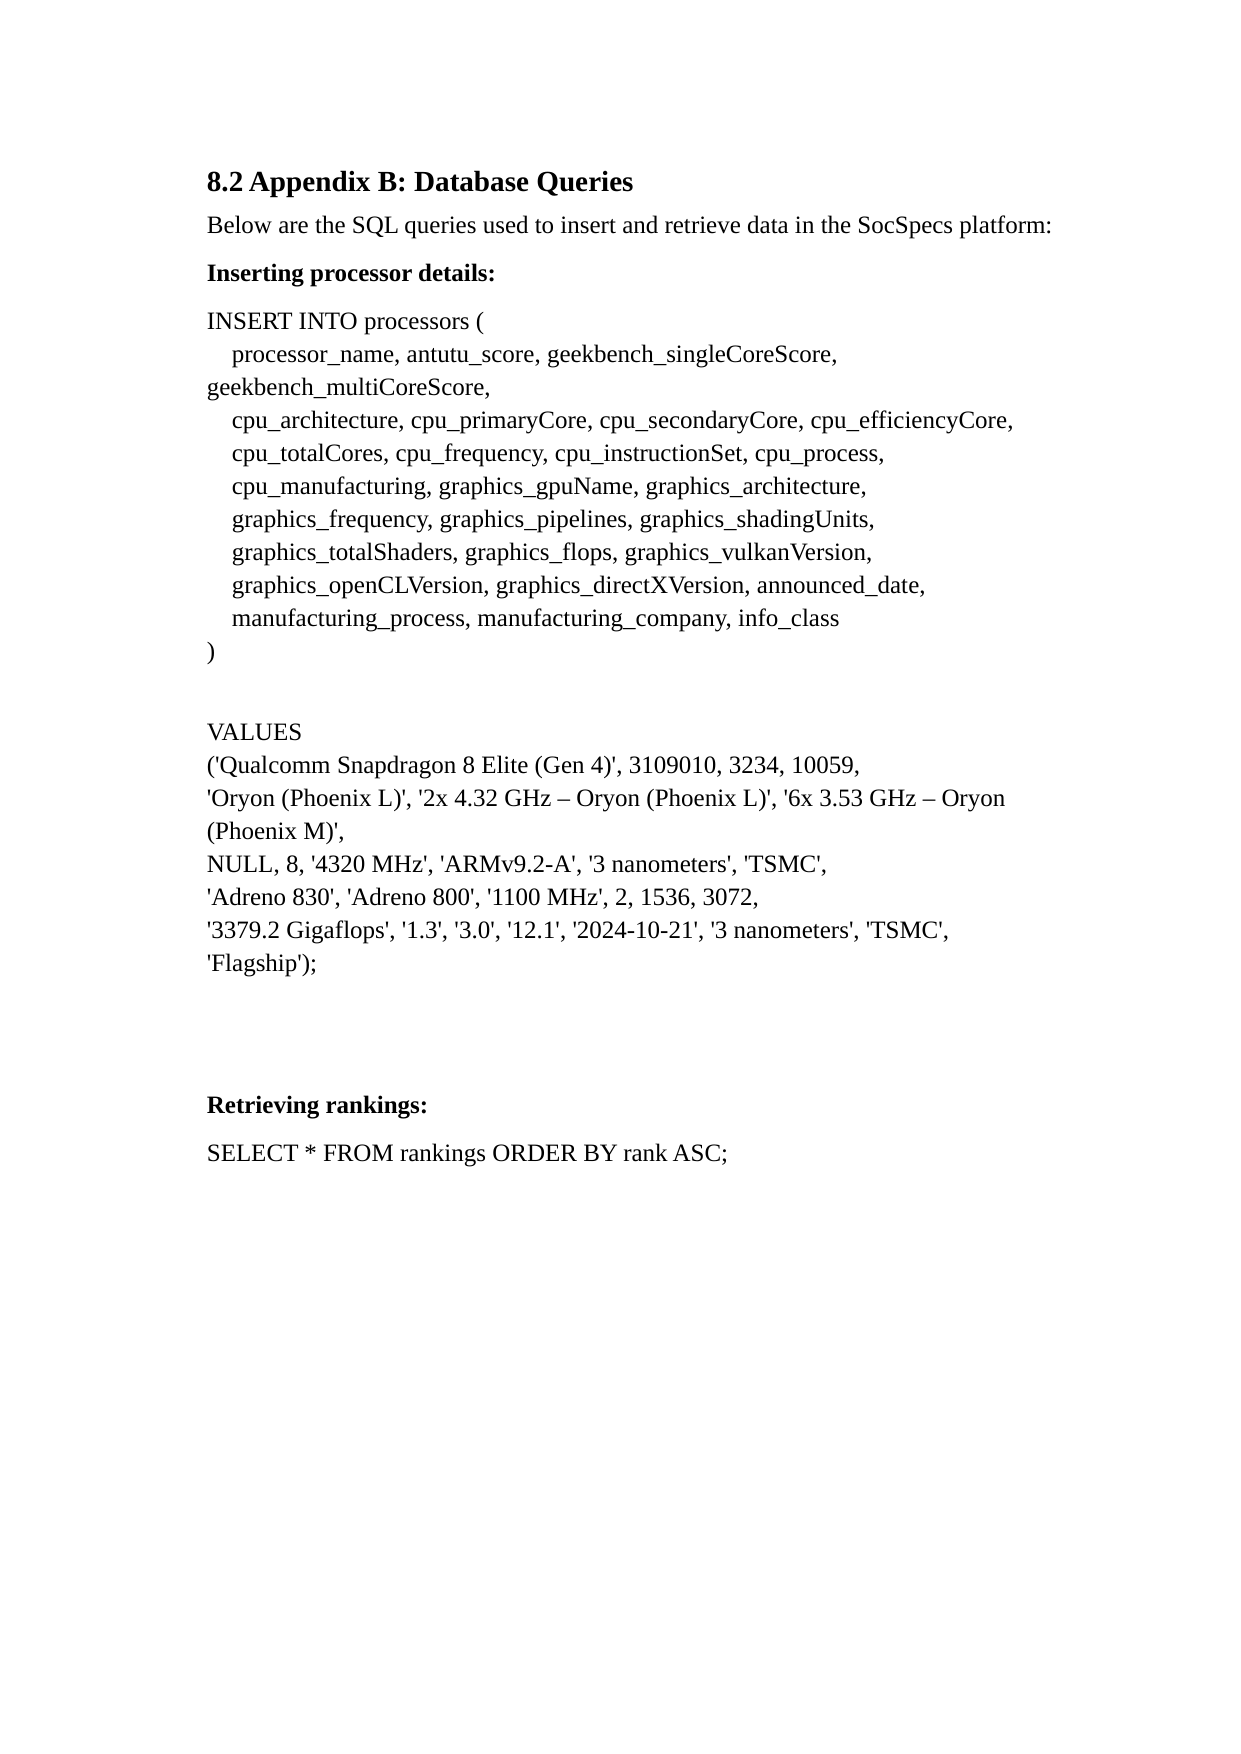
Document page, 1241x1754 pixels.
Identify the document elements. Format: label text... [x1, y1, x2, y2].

text Retrieving rankings: [207, 1091, 1063, 1119]
subtitle 8.2 Appendix B: Database Queries [207, 164, 1063, 198]
text Inserting processor details: [207, 258, 1063, 287]
text VALUES ('Qualcomm Snapdragon 8 Elite (Gen 4)', 3109010, 3234, 10059, 'Oryon (Phoenix L)', '2x 4.32 GHz – Oryon (Phoenix L)', '6x 3.53 GHz – Oryon (Phoenix M)', NULL, 8, '4320 MHz', 'ARMv9.2-A', '3 nanometers', 'TSMC', 'Adreno 830', 'Adreno 800', '1100 MHz', 2, 1536, 3072, '3379.2 Gigaflops', '1.3', '3.0', '12.1', '2024-10-21', '3 nanometers', 'TSMC', 'Flagship'); [207, 684, 1063, 977]
text SELECT * FROM rankings ORDER BY rank ASC; [207, 1138, 1063, 1233]
text INSERT INTO processors ( processor_name, antutu_score, geekbench_singleCoreScore, geekbench_multiCoreScore, cpu_architecture, cpu_primaryCore, cpu_secondaryCore, cpu_efficiencyCore, cpu_totalCores, cpu_frequency, cpu_instructionSet, cpu_process, cpu_manufacturing, graphics_gpuName, graphics_architecture, graphics_frequency, graphics_pipelines, graphics_shadingUnits, graphics_totalShaders, graphics_flops, graphics_vulkanVersion, graphics_openCLVersion, graphics_directXVersion, announced_date, manufacturing_process, manufacturing_company, info_class ) [207, 306, 1063, 665]
text Below are the SQL queries used to insert and retrieve data in the SocSpecs platform: [207, 211, 1063, 239]
